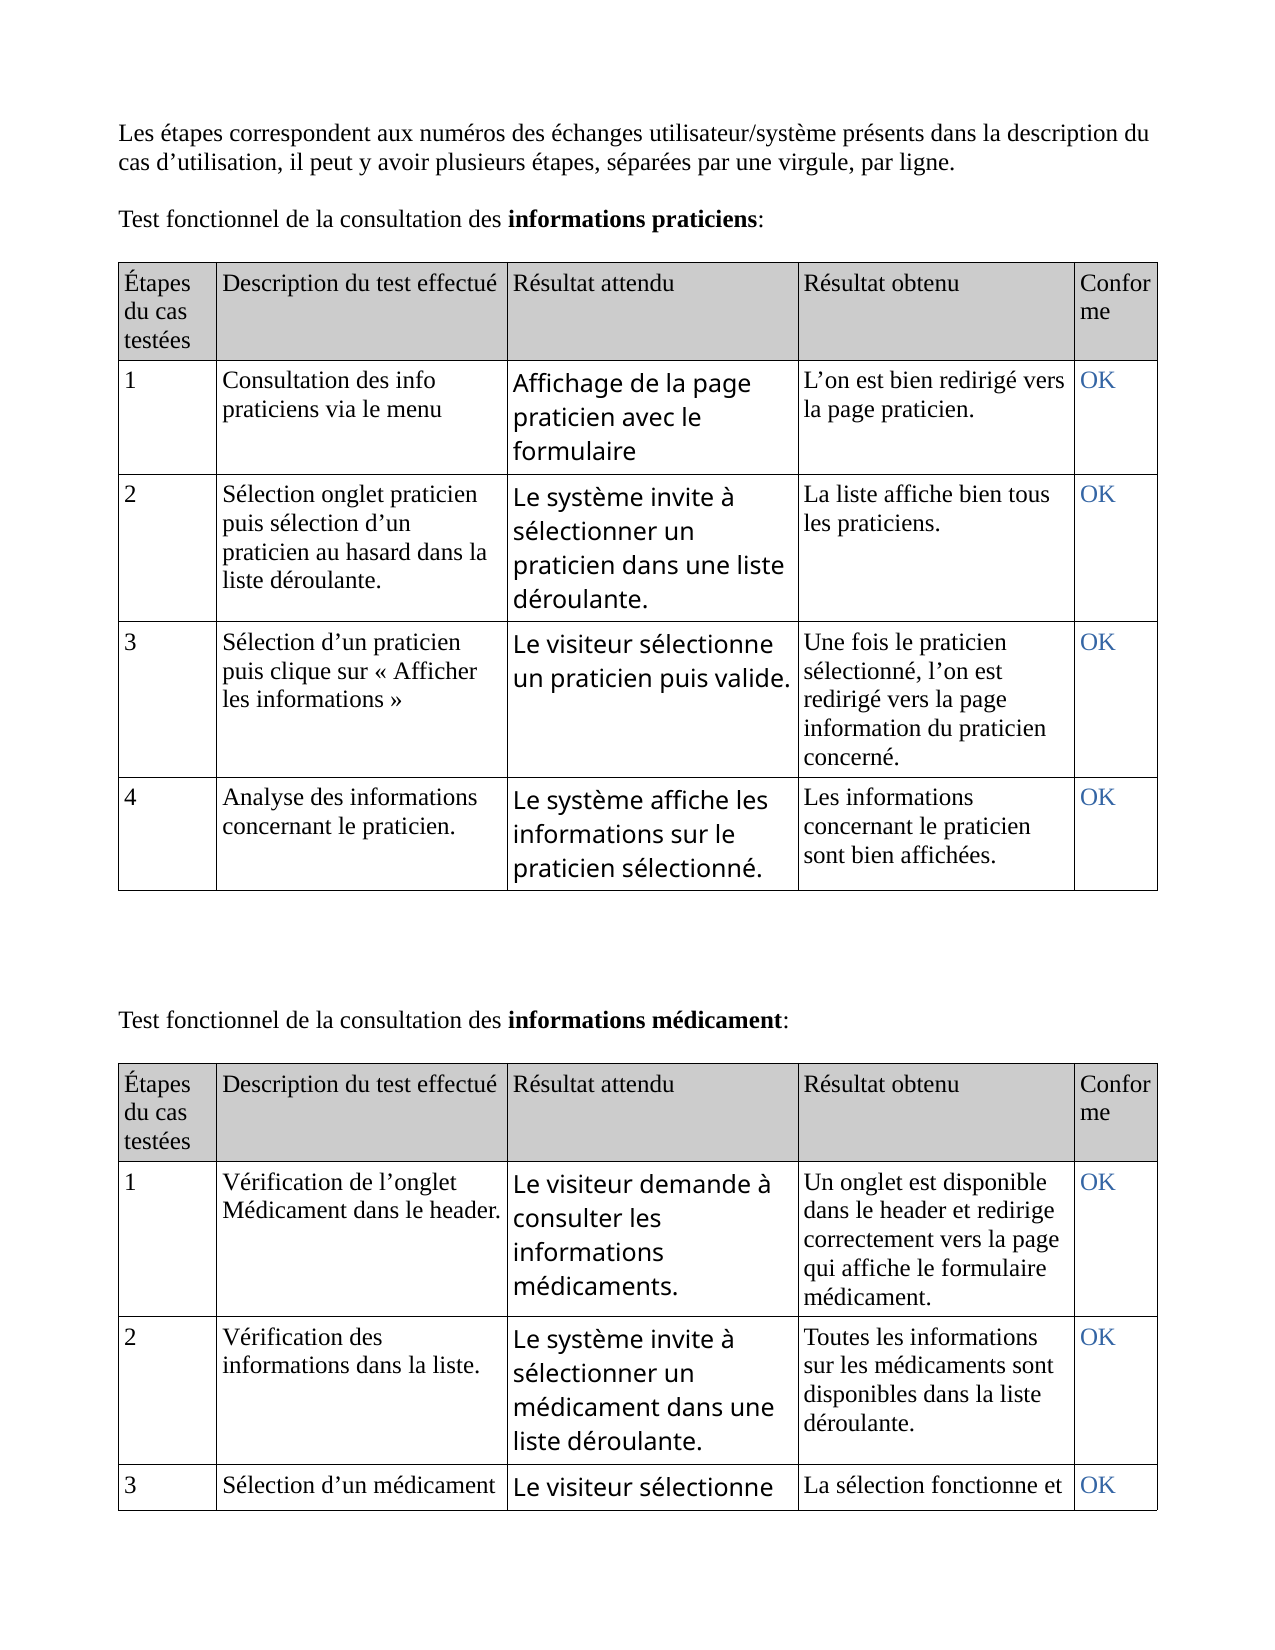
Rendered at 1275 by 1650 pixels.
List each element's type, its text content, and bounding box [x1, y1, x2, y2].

table_cell Le système affiche les informations sur le praticien sélectionné. [508, 778, 798, 890]
table_cell Le système invite à sélectionner un praticien dans une liste déroulante. [508, 475, 798, 621]
table_cell 3 [119, 1465, 216, 1509]
table_cell Vérification de l’onglet Médicament dans le header. [217, 1162, 507, 1316]
table_header Résultat attendu [508, 263, 798, 360]
table_cell Une fois le praticien sélectionné, l’on est redirigé vers la page information du praticien concerné. [799, 622, 1074, 777]
table_cell Sélection d’un praticien puis clique sur « Afficher les informations » [217, 622, 507, 777]
table_cell 4 [119, 778, 216, 890]
table_cell Les informations concernant le praticien sont bien affichées. [799, 778, 1074, 890]
table_cell 2 [119, 475, 216, 621]
table_cell OK [1075, 475, 1157, 621]
table_header Étapes du cas testées [119, 263, 216, 360]
table_cell Le visiteur demande à consulter les informations médicaments. [508, 1162, 798, 1316]
text Test fonctionnel de la consultation des informations médicament: [118, 1005, 1157, 1034]
table_cell 2 [119, 1317, 216, 1464]
table_header Étapes du cas testées [119, 1064, 216, 1161]
table_cell OK [1075, 778, 1157, 890]
table_cell La sélection fonctionne et [799, 1465, 1074, 1509]
table_header Conforme [1075, 263, 1157, 360]
table_cell 1 [119, 361, 216, 473]
table_header Résultat obtenu [799, 263, 1074, 360]
table_cell Sélection onglet praticien puis sélection d’un praticien au hasard dans la liste déroulante. [217, 475, 507, 621]
table_cell 3 [119, 622, 216, 777]
table_header Résultat obtenu [799, 1064, 1074, 1161]
table_cell La liste affiche bien tous les praticiens. [799, 475, 1074, 621]
table_cell 1 [119, 1162, 216, 1316]
table_cell Le visiteur sélectionne un praticien puis valide. [508, 622, 798, 777]
table_cell Le système invite à sélectionner un médicament dans une liste déroulante. [508, 1317, 798, 1464]
table_cell OK [1075, 1162, 1157, 1316]
table_cell Analyse des informations concernant le praticien. [217, 778, 507, 890]
table_header Conforme [1075, 1064, 1157, 1161]
table_cell Consultation des info praticiens via le menu [217, 361, 507, 473]
table_cell OK [1075, 622, 1157, 777]
table_cell OK [1075, 361, 1157, 473]
text Les étapes correspondent aux numéros des échanges utilisateur/système présents dans la description du cas d’utilisation, il peut y avoir plusieurs étapes, séparées par une virgule, par ligne. [118, 118, 1157, 176]
table_cell Toutes les informations sur les médicaments sont disponibles dans la liste déroulante. [799, 1317, 1074, 1464]
table_cell Vérification des informations dans la liste. [217, 1317, 507, 1464]
table_header Description du test effectué [217, 1064, 507, 1161]
table_header Résultat attendu [508, 1064, 798, 1161]
table_cell Sélection d’un médicament [217, 1465, 507, 1509]
text Test fonctionnel de la consultation des informations praticiens: [118, 204, 1157, 233]
table_cell OK [1075, 1317, 1157, 1464]
table_header Description du test effectué [217, 263, 507, 360]
table_cell Le visiteur sélectionne [508, 1465, 798, 1509]
table_cell L’on est bien redirigé vers la page praticien. [799, 361, 1074, 473]
table_cell Affichage de la page praticien avec le formulaire [508, 361, 798, 473]
table_cell OK [1075, 1465, 1157, 1509]
table_cell Un onglet est disponible dans le header et redirige correctement vers la page qui affiche le formulaire médicament. [799, 1162, 1074, 1316]
